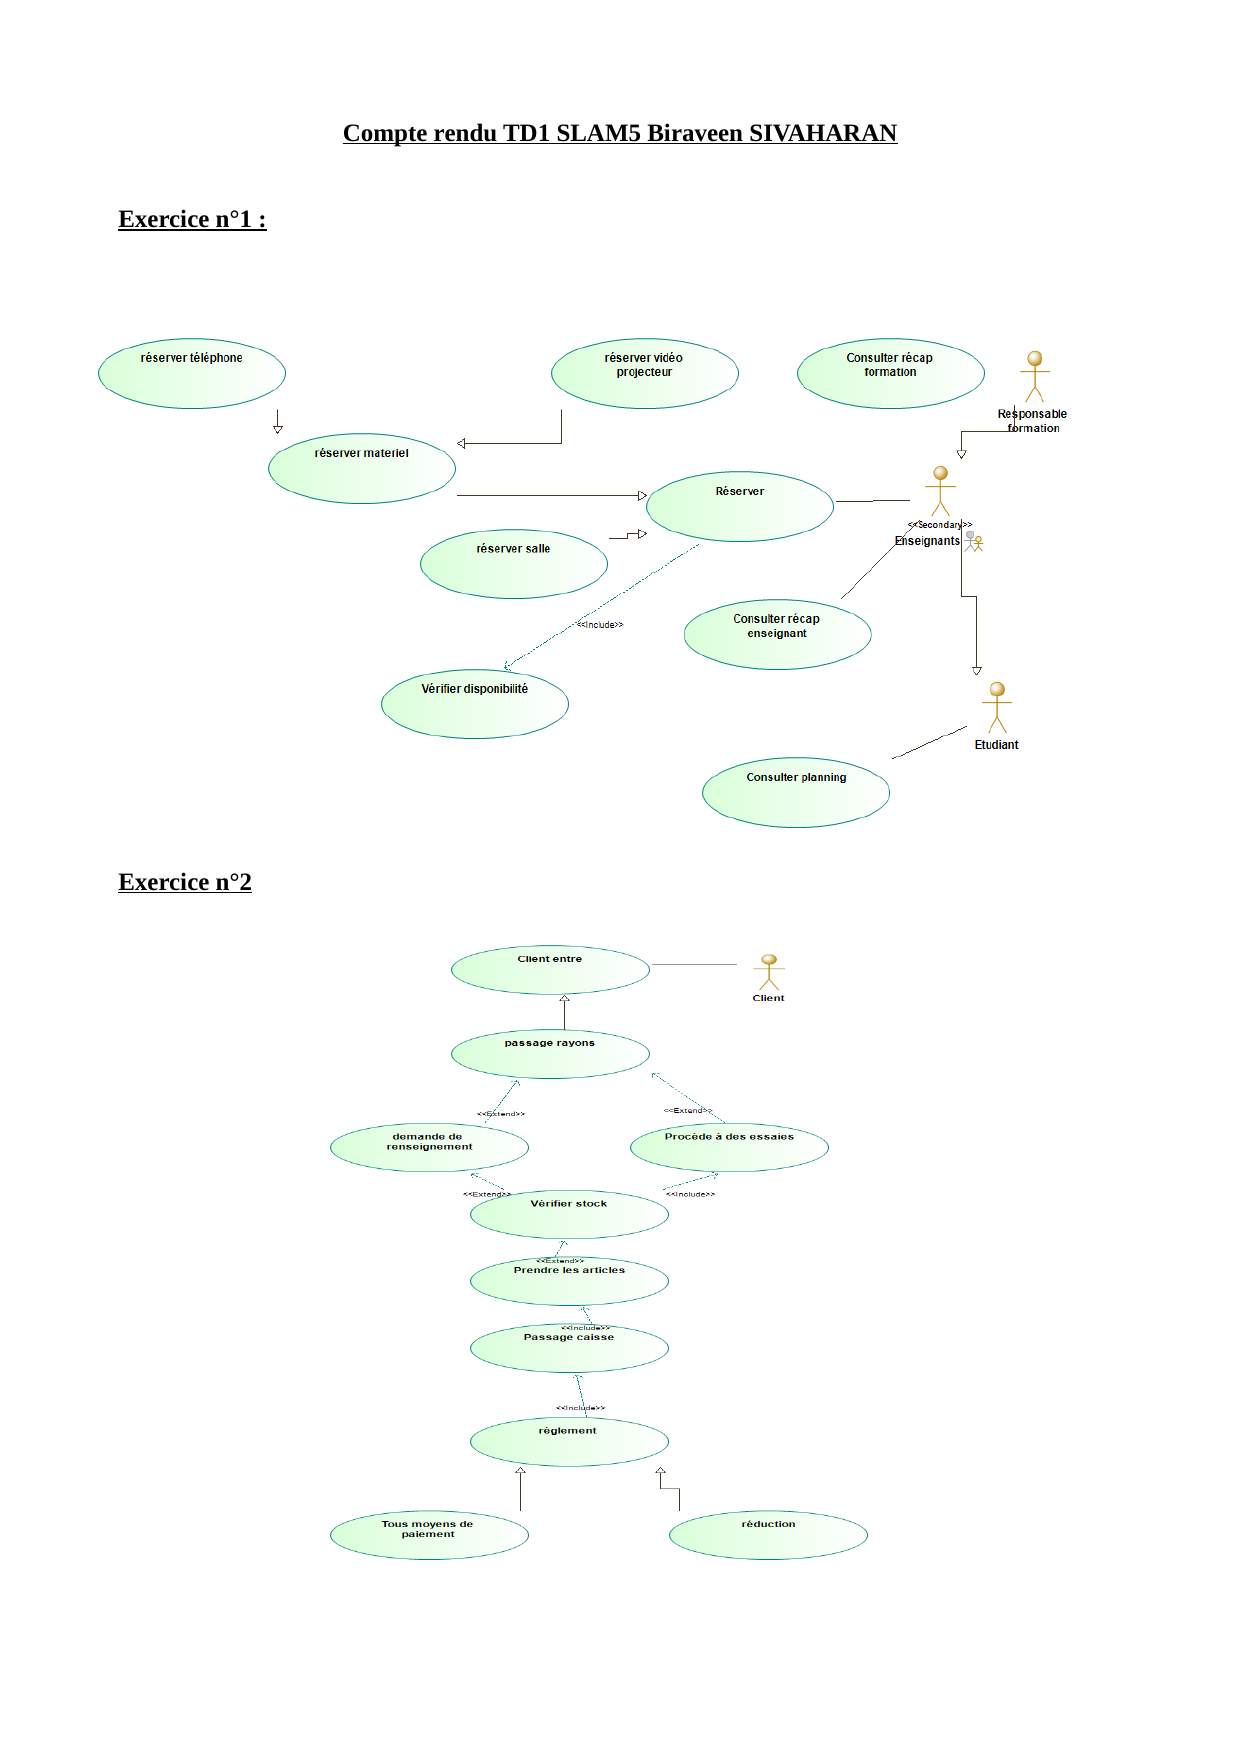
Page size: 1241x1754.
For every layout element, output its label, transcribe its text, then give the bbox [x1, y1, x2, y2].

picture [88, 329, 1093, 838]
text Exercice n°1 : [118, 204, 1122, 233]
text Exercice n°2 [118, 867, 1122, 895]
picture [321, 938, 879, 1567]
text Compte rendu TD1 SLAM5 Biraveen SIVAHARAN [118, 118, 1122, 147]
